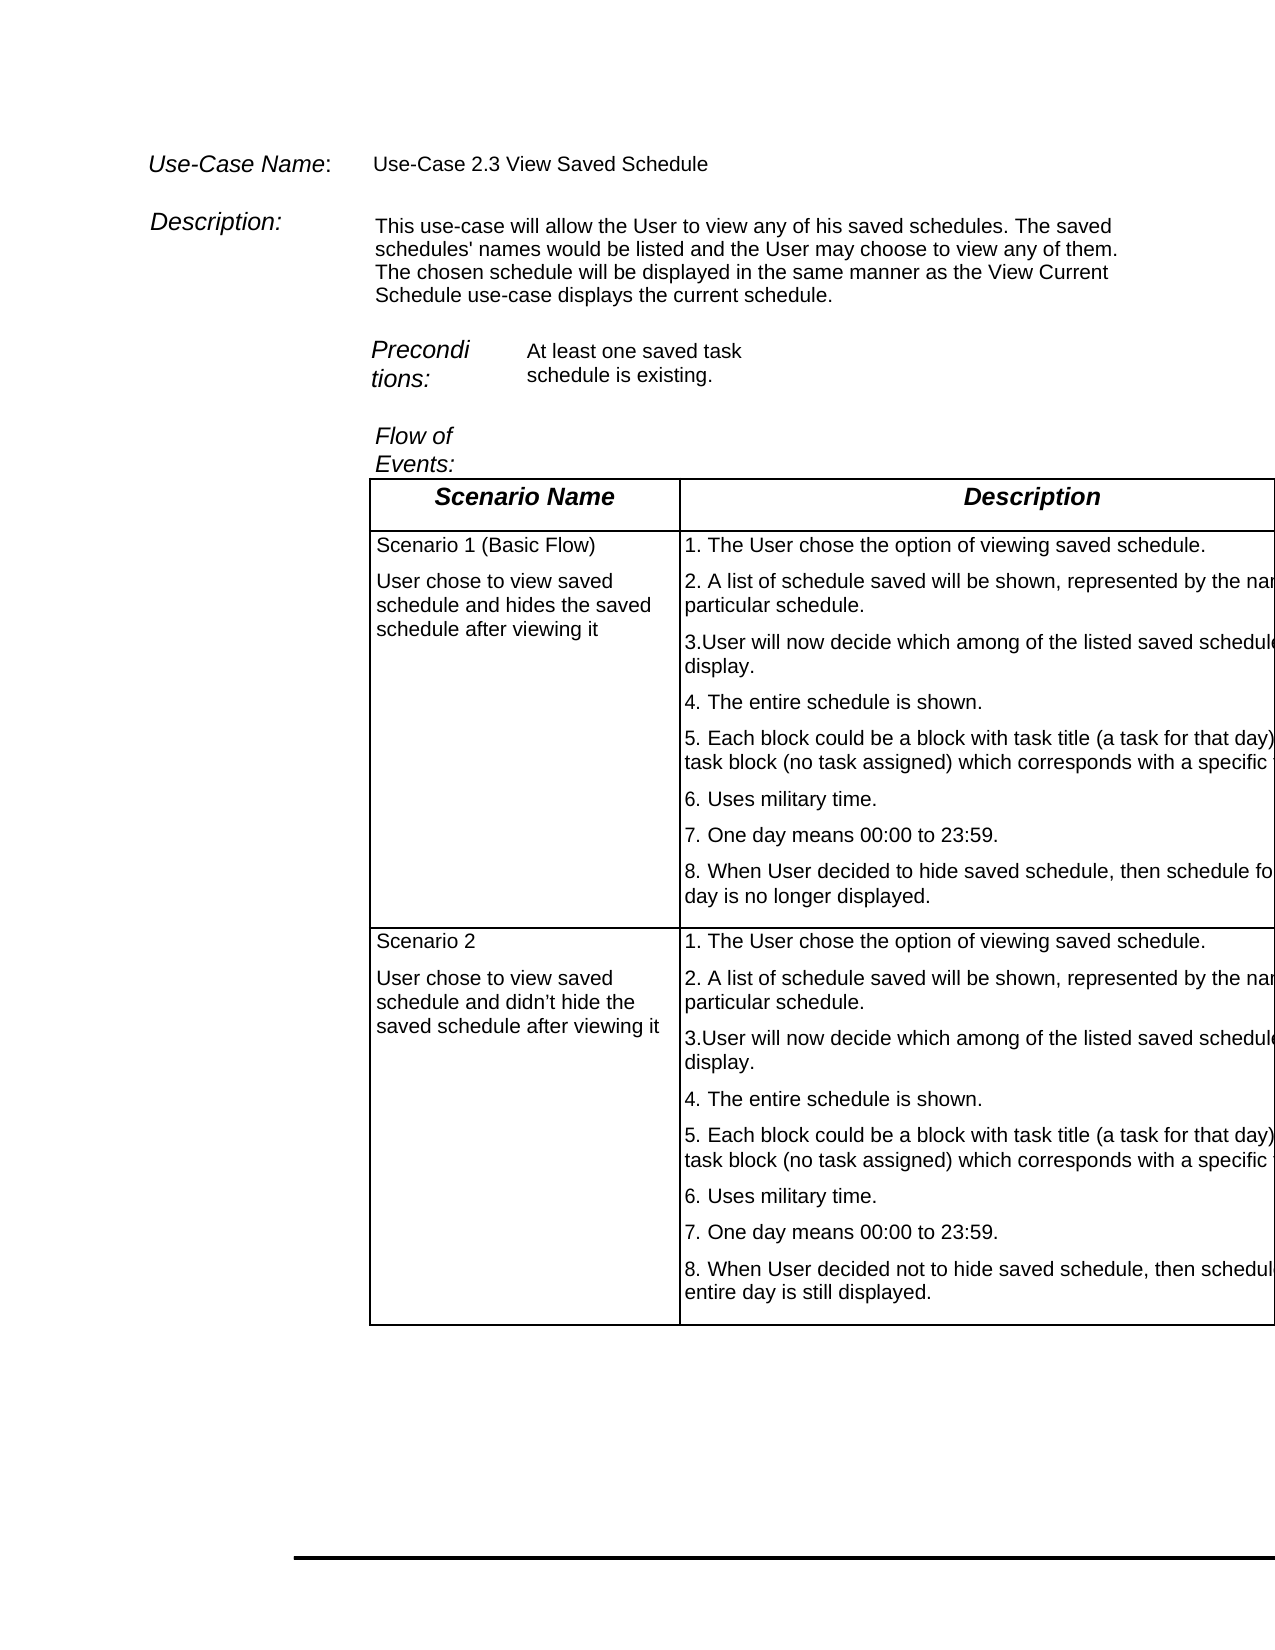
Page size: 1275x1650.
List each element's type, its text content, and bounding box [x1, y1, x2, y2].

table_cell Uses military time. [703, 775, 1274, 811]
text Preconditions: [371, 335, 474, 393]
table_cell [371, 1244, 679, 1281]
table_cell [371, 1075, 679, 1111]
table_cell [371, 751, 679, 774]
table_cell [681, 1305, 703, 1324]
table_cell Scenario 2 [371, 929, 679, 954]
table_cell 7. [681, 811, 703, 847]
table_cell [371, 1281, 679, 1305]
table_cell [371, 511, 679, 530]
text Use-Case Name: [148, 150, 339, 178]
table_cell [371, 1050, 679, 1074]
table_cell entire day is still displayed. [681, 1281, 1274, 1305]
table_cell 2. A list of schedule saved will be shown, represented by the name of a [681, 557, 1274, 593]
table_cell 5. [681, 714, 703, 751]
table_cell [371, 775, 679, 811]
table_cell [371, 908, 679, 927]
table_cell [681, 511, 1274, 530]
table_cell 1. The User chose the option of viewing saved schedule. [681, 532, 1274, 557]
table_cell When User decided not to hide saved schedule, then schedule for the [703, 1244, 1274, 1281]
table_cell The entire schedule is shown. [703, 1075, 1274, 1111]
table_cell [371, 678, 679, 714]
table_cell display. [681, 1050, 1274, 1074]
table_cell Each block could be a block with task title (a task for that day) or a free [703, 1111, 1274, 1147]
table_cell [703, 1305, 1274, 1324]
table_header Scenario Name [371, 480, 679, 511]
table_cell task block (no task assigned) which corresponds with a specific time range. [681, 1148, 1274, 1171]
table_cell 8. [681, 1244, 703, 1281]
table_cell 6. [681, 775, 703, 811]
table_cell Scenario 1 (Basic Flow) [371, 532, 679, 557]
table_cell [371, 714, 679, 751]
table_header [681, 480, 703, 511]
table_cell [371, 884, 679, 908]
table_cell One day means 00:00 to 23:59. [703, 1208, 1274, 1244]
table_cell Uses military time. [703, 1171, 1274, 1208]
table_cell 4. [681, 1075, 703, 1111]
table_cell 8. [681, 848, 703, 884]
text Flow of Events: [375, 423, 474, 477]
table_cell 7. [681, 1208, 703, 1244]
table_cell [371, 1208, 679, 1244]
text Description: [150, 206, 339, 235]
table_cell schedule and didn’t hide the [371, 990, 679, 1014]
table_cell particular schedule. [681, 990, 1274, 1014]
table_cell 2. A list of schedule saved will be shown, represented by the name of a [681, 954, 1274, 990]
table_cell User chose to view saved [371, 557, 679, 593]
table_header Description [703, 480, 1274, 511]
table_cell [371, 811, 679, 847]
table_cell day is no longer displayed. [681, 884, 1274, 908]
table_cell 4. [681, 678, 703, 714]
table_cell When User decided to hide saved schedule, then schedule for the entire [703, 848, 1274, 884]
table_cell [371, 654, 679, 678]
table_cell 5. [681, 1111, 703, 1147]
table_cell [371, 1305, 679, 1324]
table_cell 3.User will now decide which among of the listed saved schedule to [681, 617, 1274, 654]
table_cell 6. [681, 1171, 703, 1208]
table_cell [371, 1038, 679, 1050]
table_cell saved schedule after viewing it [371, 1014, 679, 1038]
table_cell User chose to view saved [371, 954, 679, 990]
table_cell One day means 00:00 to 23:59. [703, 811, 1274, 847]
table_cell display. [681, 654, 1274, 678]
table_cell [371, 1148, 679, 1171]
table_cell [371, 848, 679, 884]
table_cell [371, 1171, 679, 1208]
text At least one saved task schedule is existing. [527, 339, 781, 387]
table_cell [371, 1111, 679, 1147]
table_cell [681, 908, 1274, 927]
table_cell 3.User will now decide which among of the listed saved schedule to [681, 1014, 1274, 1050]
table_cell The entire schedule is shown. [703, 678, 1274, 714]
table_cell schedule and hides the saved [371, 593, 679, 617]
text This use-case will allow the User to view any of his saved schedules. The saved schedules' names would be listed and the User may choose to view any of them. The chosen schedule will be displayed in the same manner as the View Current Schedule use-case displays the current schedule. [375, 215, 1119, 307]
table_cell task block (no task assigned) which corresponds with a specific time range. [681, 751, 1274, 774]
text Use-Case 2.3 View Saved Schedule [373, 153, 1119, 177]
table_cell particular schedule. [681, 593, 1274, 617]
table_cell schedule after viewing it [371, 617, 679, 641]
table_cell 1. The User chose the option of viewing saved schedule. [681, 929, 1274, 954]
table_cell Each block could be a block with task title (a task for that day) or a free [703, 714, 1274, 751]
table_cell [371, 641, 679, 654]
